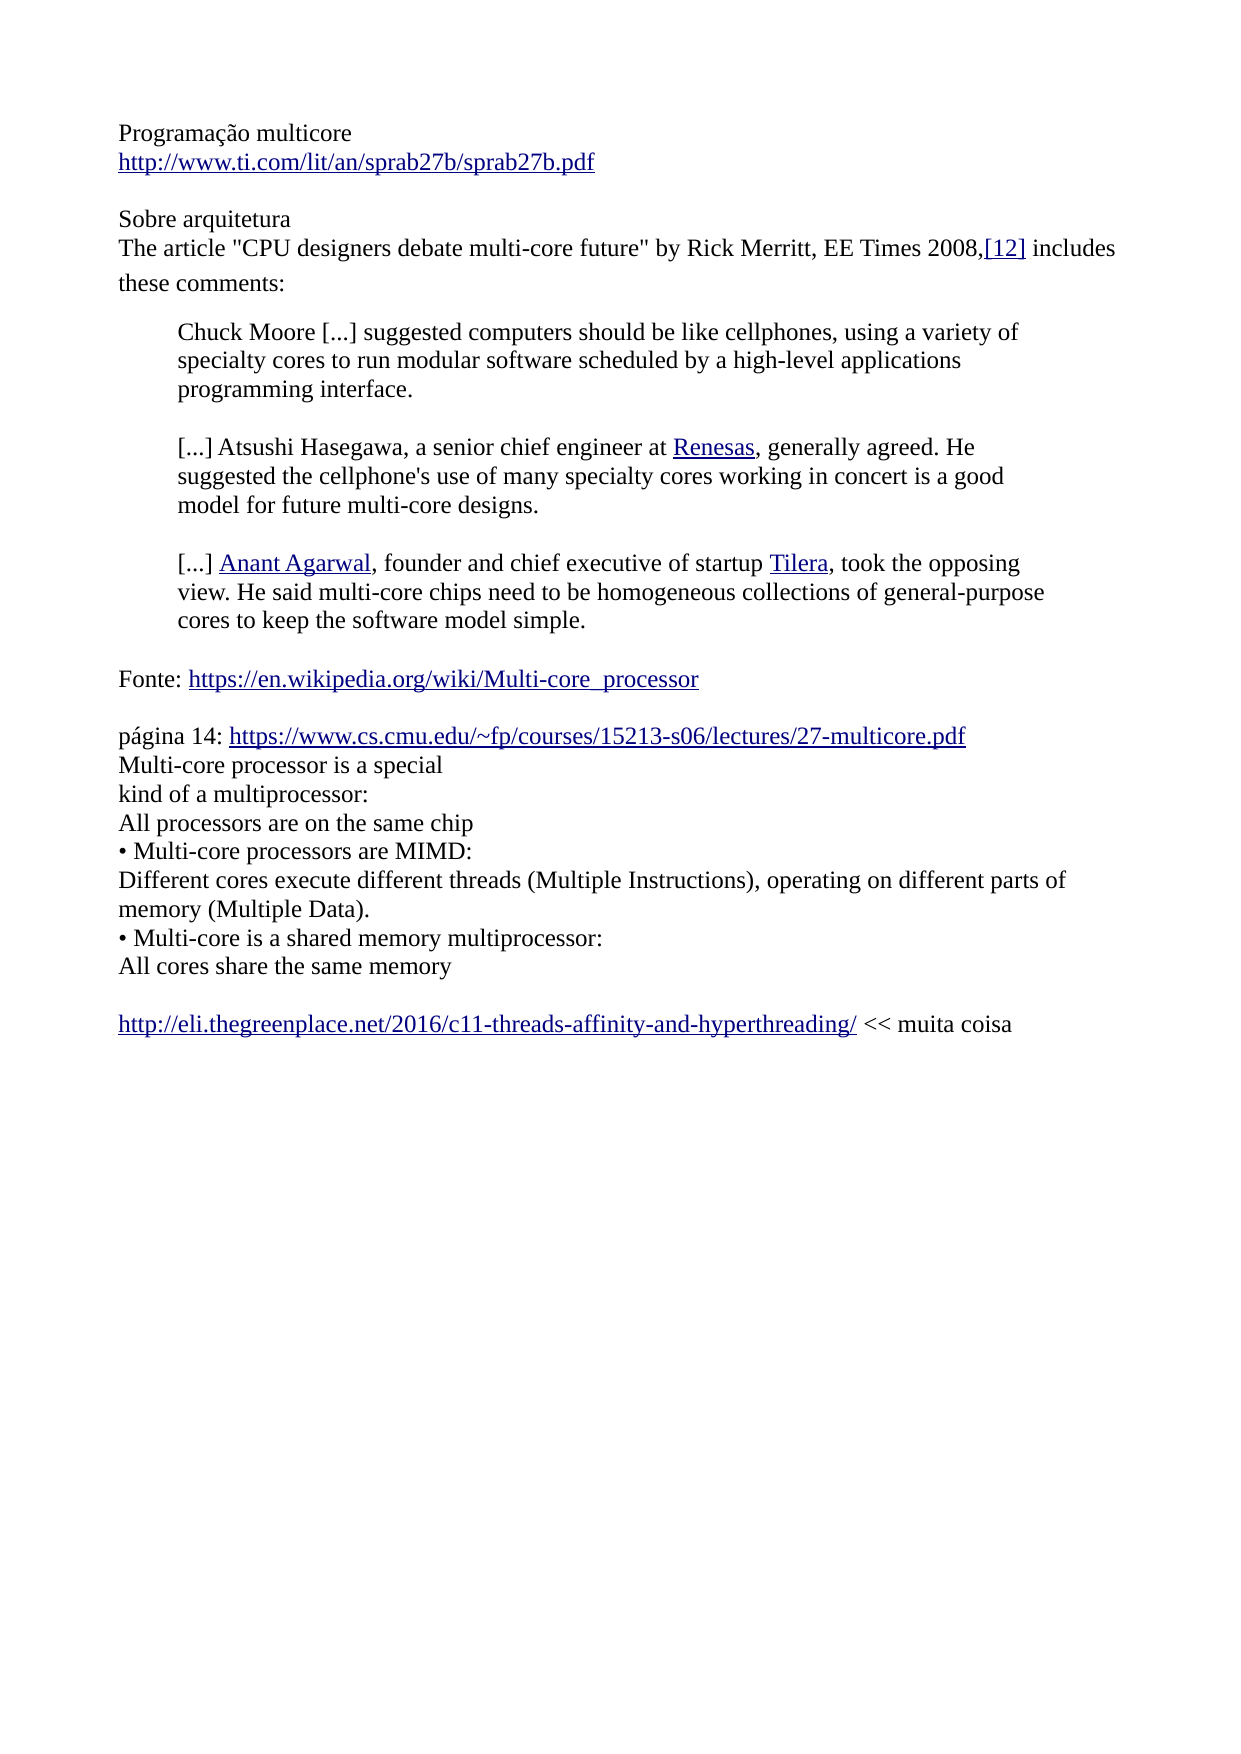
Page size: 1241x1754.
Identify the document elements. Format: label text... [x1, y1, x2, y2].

text Sobre arquitetura [118, 204, 1122, 233]
text Multi-core processor is a special [118, 750, 1122, 779]
text The article "CPU designers debate multi-core future" by Rick Merritt, EE Times 2008,[12] includes these comments: [118, 233, 1122, 296]
text kind of a multiprocessor: [118, 779, 1122, 808]
text Different cores execute different threads (Multiple Instructions), operating on different parts of memory (Multiple Data). [118, 865, 1122, 923]
text • Multi-core processors are MIMD: [118, 836, 1122, 865]
text página 14: https://www.cs.cmu.edu/~fp/courses/15213-s06/lectures/27-multicore.pdf [118, 721, 1122, 750]
text [...] Atsushi Hasegawa, a senior chief engineer at Renesas, generally agreed. He suggested the cellphone's use of many specialty cores working in concert is a good model for future multi-core designs. [177, 432, 1063, 519]
text http://eli.thegreenplace.net/2016/c11-threads-affinity-and-hyperthreading/ << muita coisa [118, 1009, 1122, 1038]
text http://www.ti.com/lit/an/sprab27b/sprab27b.pdf [118, 147, 1122, 176]
text All processors are on the same chip [118, 808, 1122, 836]
text Fonte: https://en.wikipedia.org/wiki/Multi-core_processor [118, 664, 1122, 693]
text Programação multicore [118, 118, 1122, 147]
text Chuck Moore [...] suggested computers should be like cellphones, using a variety of specialty cores to run modular software scheduled by a high-level applications programming interface. [177, 317, 1063, 403]
text [...] Anant Agarwal, founder and chief executive of startup Tilera, took the opposing view. He said multi-core chips need to be homogeneous collections of general-purpose cores to keep the software model simple. [177, 548, 1063, 634]
text • Multi-core is a shared memory multiprocessor: [118, 923, 1122, 951]
text All cores share the same memory [118, 951, 1122, 980]
